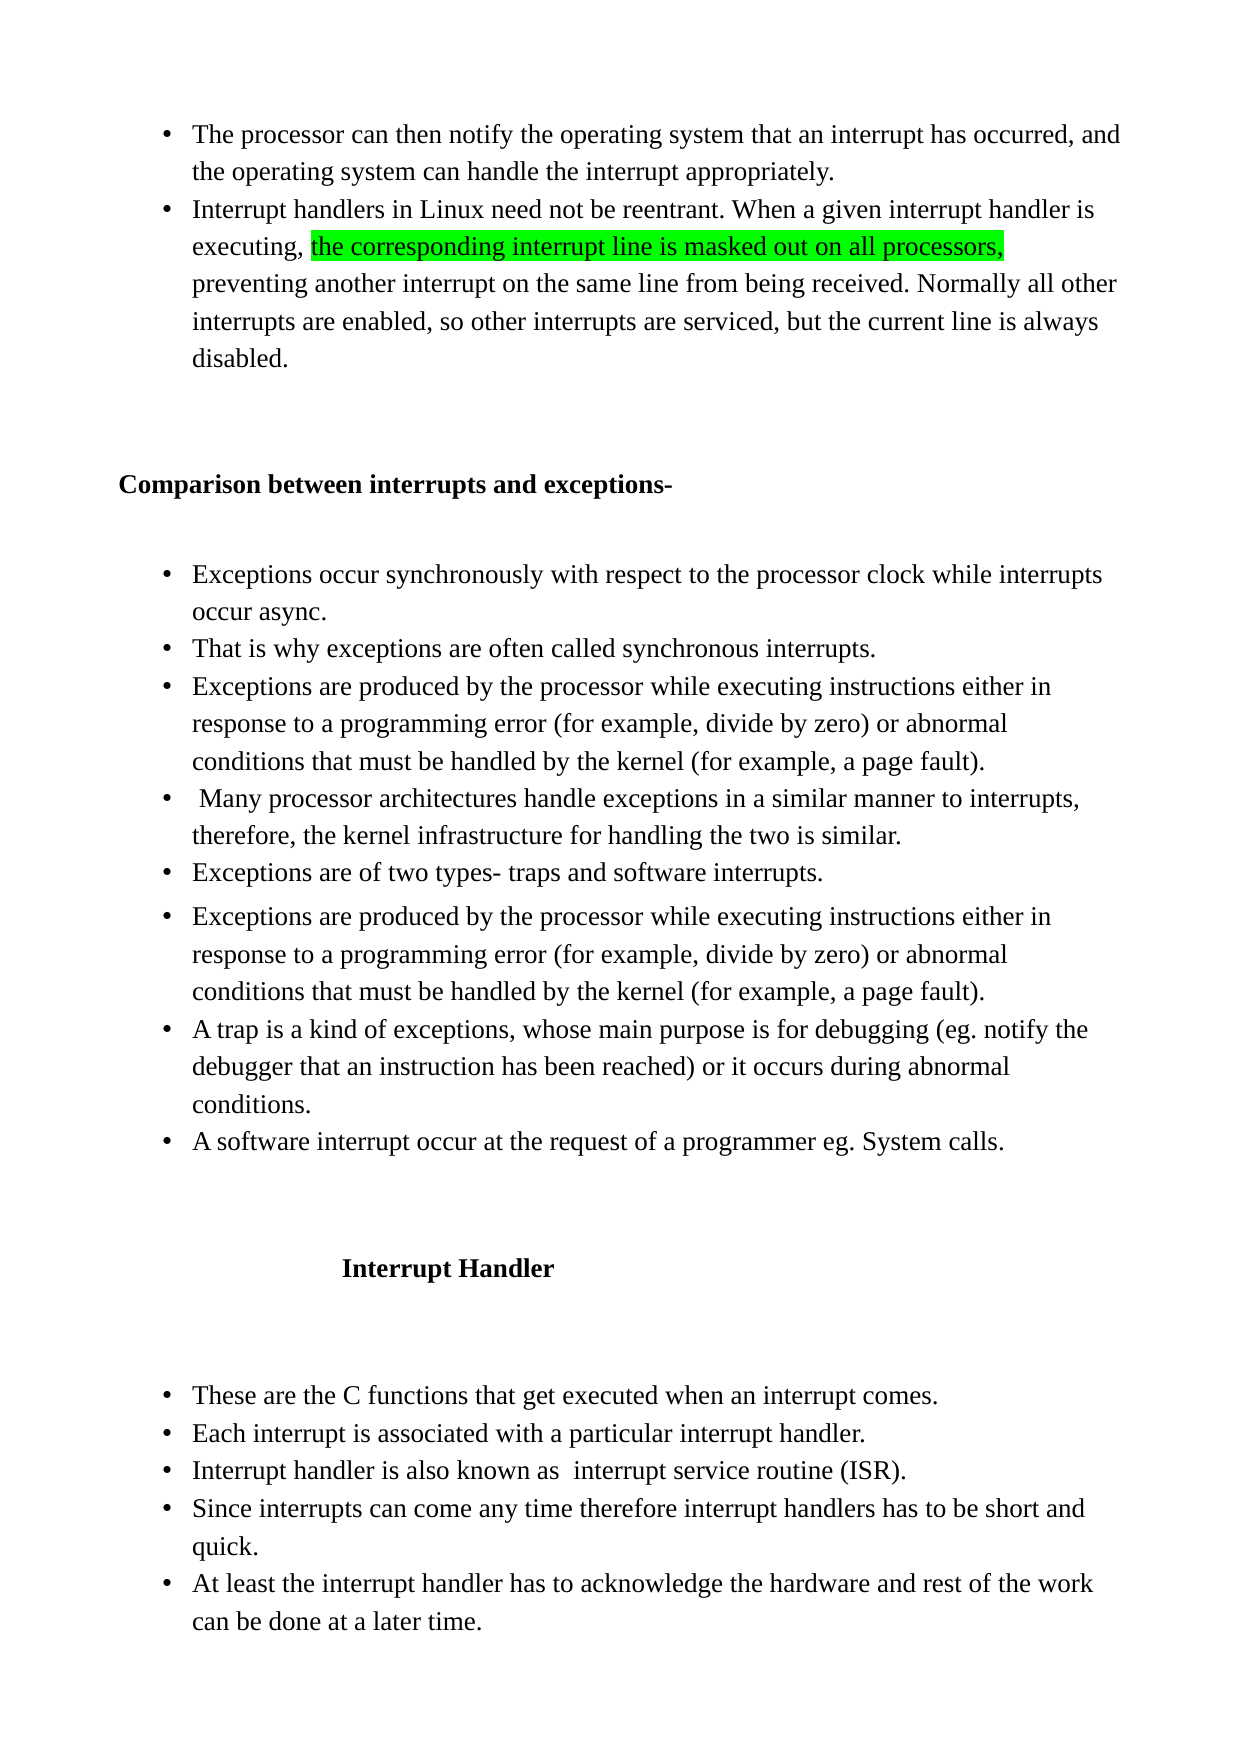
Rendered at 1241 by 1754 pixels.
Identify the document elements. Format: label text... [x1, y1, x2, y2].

text Interrupt Handler [118, 1246, 1122, 1284]
list Interrupt handler is also known as interrupt service routine (ISR). [162, 1448, 1122, 1486]
list A software interrupt occur at the request of a programmer eg. System calls. [162, 1119, 1122, 1157]
list Since interrupts can come any time therefore interrupt handlers has to be short and quick. [162, 1486, 1122, 1561]
list Interrupt handlers in Linux need not be reentrant. When a given interrupt handler is executing, the corresponding interrupt line is masked out on all processors, preventing another interrupt on the same line from being received. Normally all other interrupts are enabled, so other interrupts are serviced, but the current line is always disabled. [162, 193, 1122, 373]
list Exceptions are produced by the processor while executing instructions either in response to a programming error (for example, divide by zero) or abnormal conditions that must be handled by the kernel (for example, a page fault). [162, 894, 1122, 1007]
list That is why exceptions are often called synchronous interrupts. [162, 632, 1122, 664]
list A trap is a kind of exceptions, whose main purpose is for debugging (eg. notify the debugger that an instruction has been reached) or it occurs during abnormal conditions. [162, 1007, 1122, 1119]
list At least the interrupt handler has to acknowledge the hardware and rest of the work can be done at a later time. [162, 1561, 1122, 1636]
list Exceptions occur synchronously with respect to the processor clock while interrupts occur async. [162, 558, 1122, 626]
list These are the C functions that get executed when an interrupt comes. [162, 1373, 1122, 1411]
list Each interrupt is associated with a particular interrupt handler. [162, 1411, 1122, 1448]
list Exceptions are of two types- traps and software interrupts. [162, 857, 1122, 888]
list The processor can then notify the operating system that an interrupt has occurred, and the operating system can handle the interrupt appropriately. [162, 118, 1122, 187]
text Comparison between interrupts and exceptions- [118, 468, 1122, 500]
list Many processor architectures handle exceptions in a similar manner to interrupts, therefore, the kernel infrastructure for handling the two is similar. [162, 782, 1122, 850]
list Exceptions are produced by the processor while executing instructions either in response to a programming error (for example, divide by zero) or abnormal conditions that must be handled by the kernel (for example, a page fault). [162, 670, 1122, 776]
